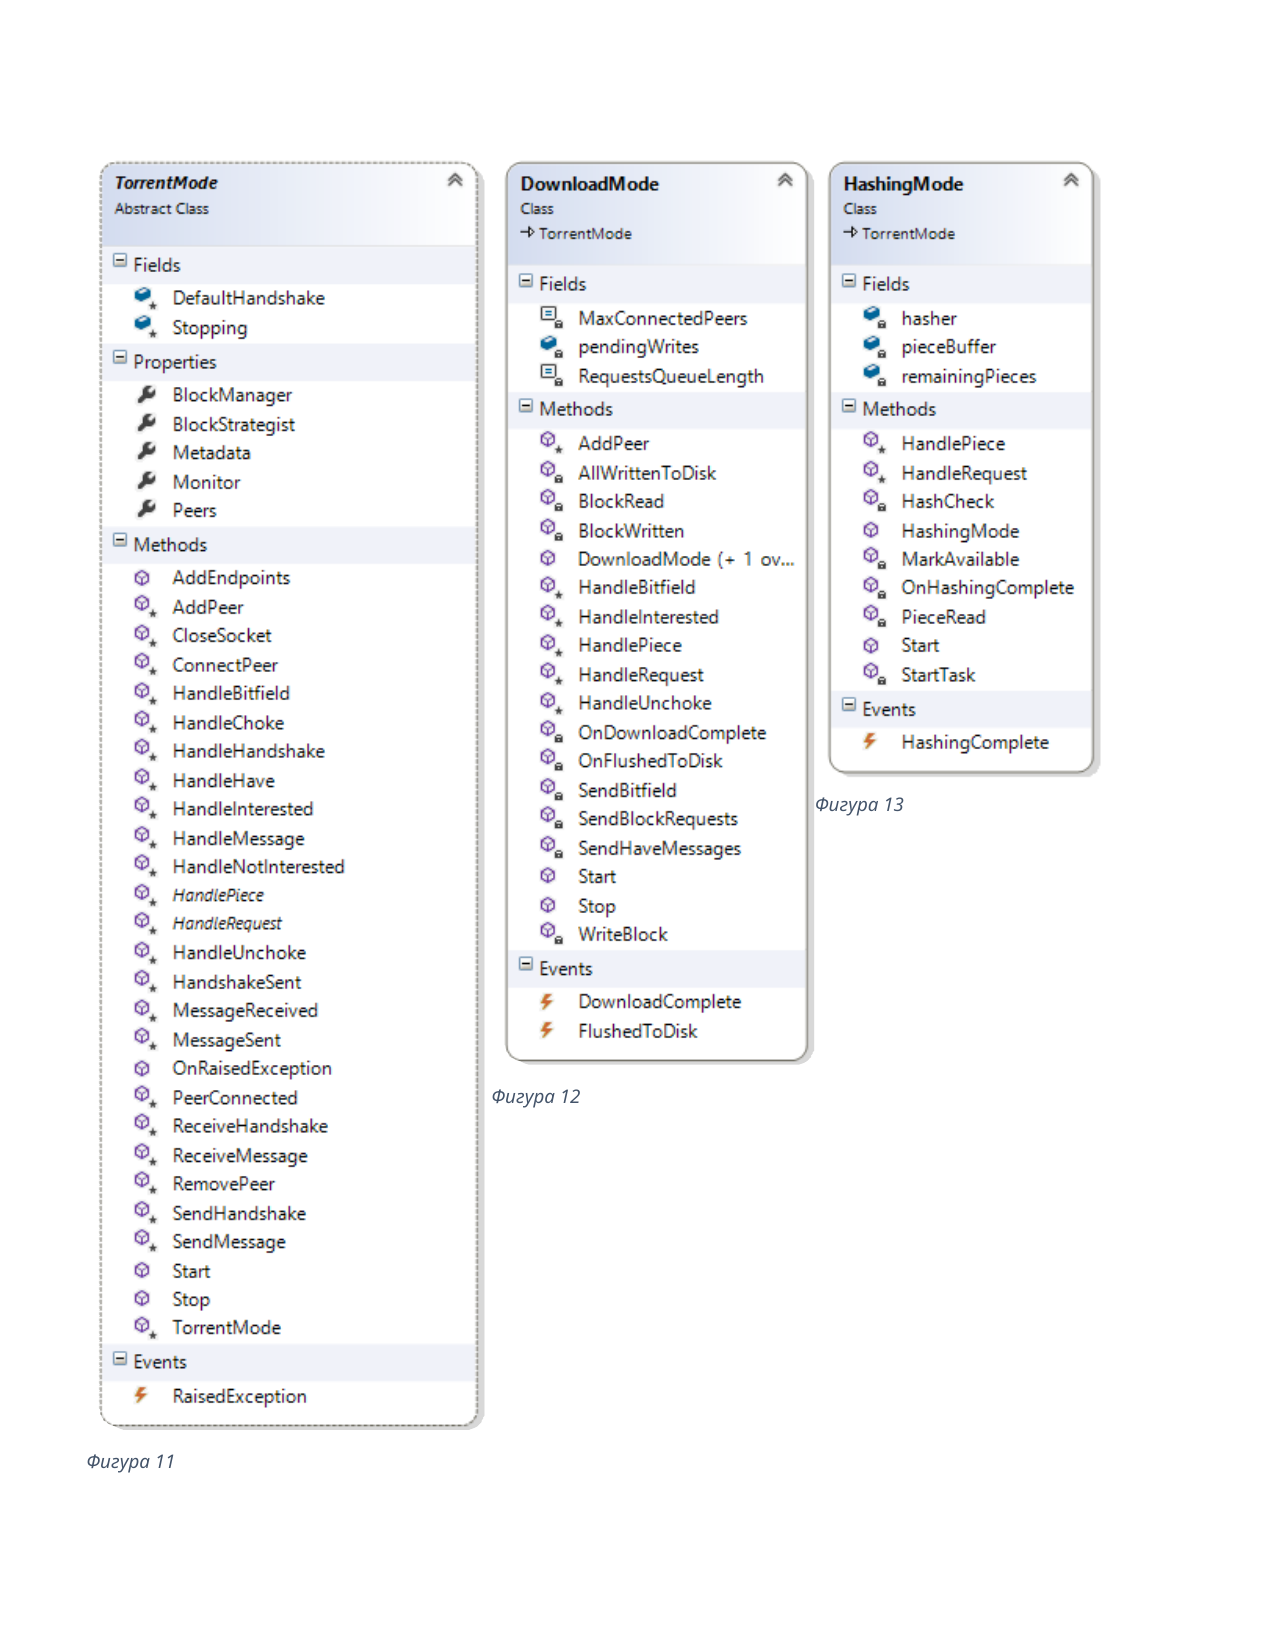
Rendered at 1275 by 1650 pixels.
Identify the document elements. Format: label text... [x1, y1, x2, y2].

text Фигура 12 [491, 1083, 821, 1109]
text [485, 792, 503, 817]
text Фигура 11 [86, 1448, 491, 1474]
text Фигура 13 [815, 792, 1127, 817]
